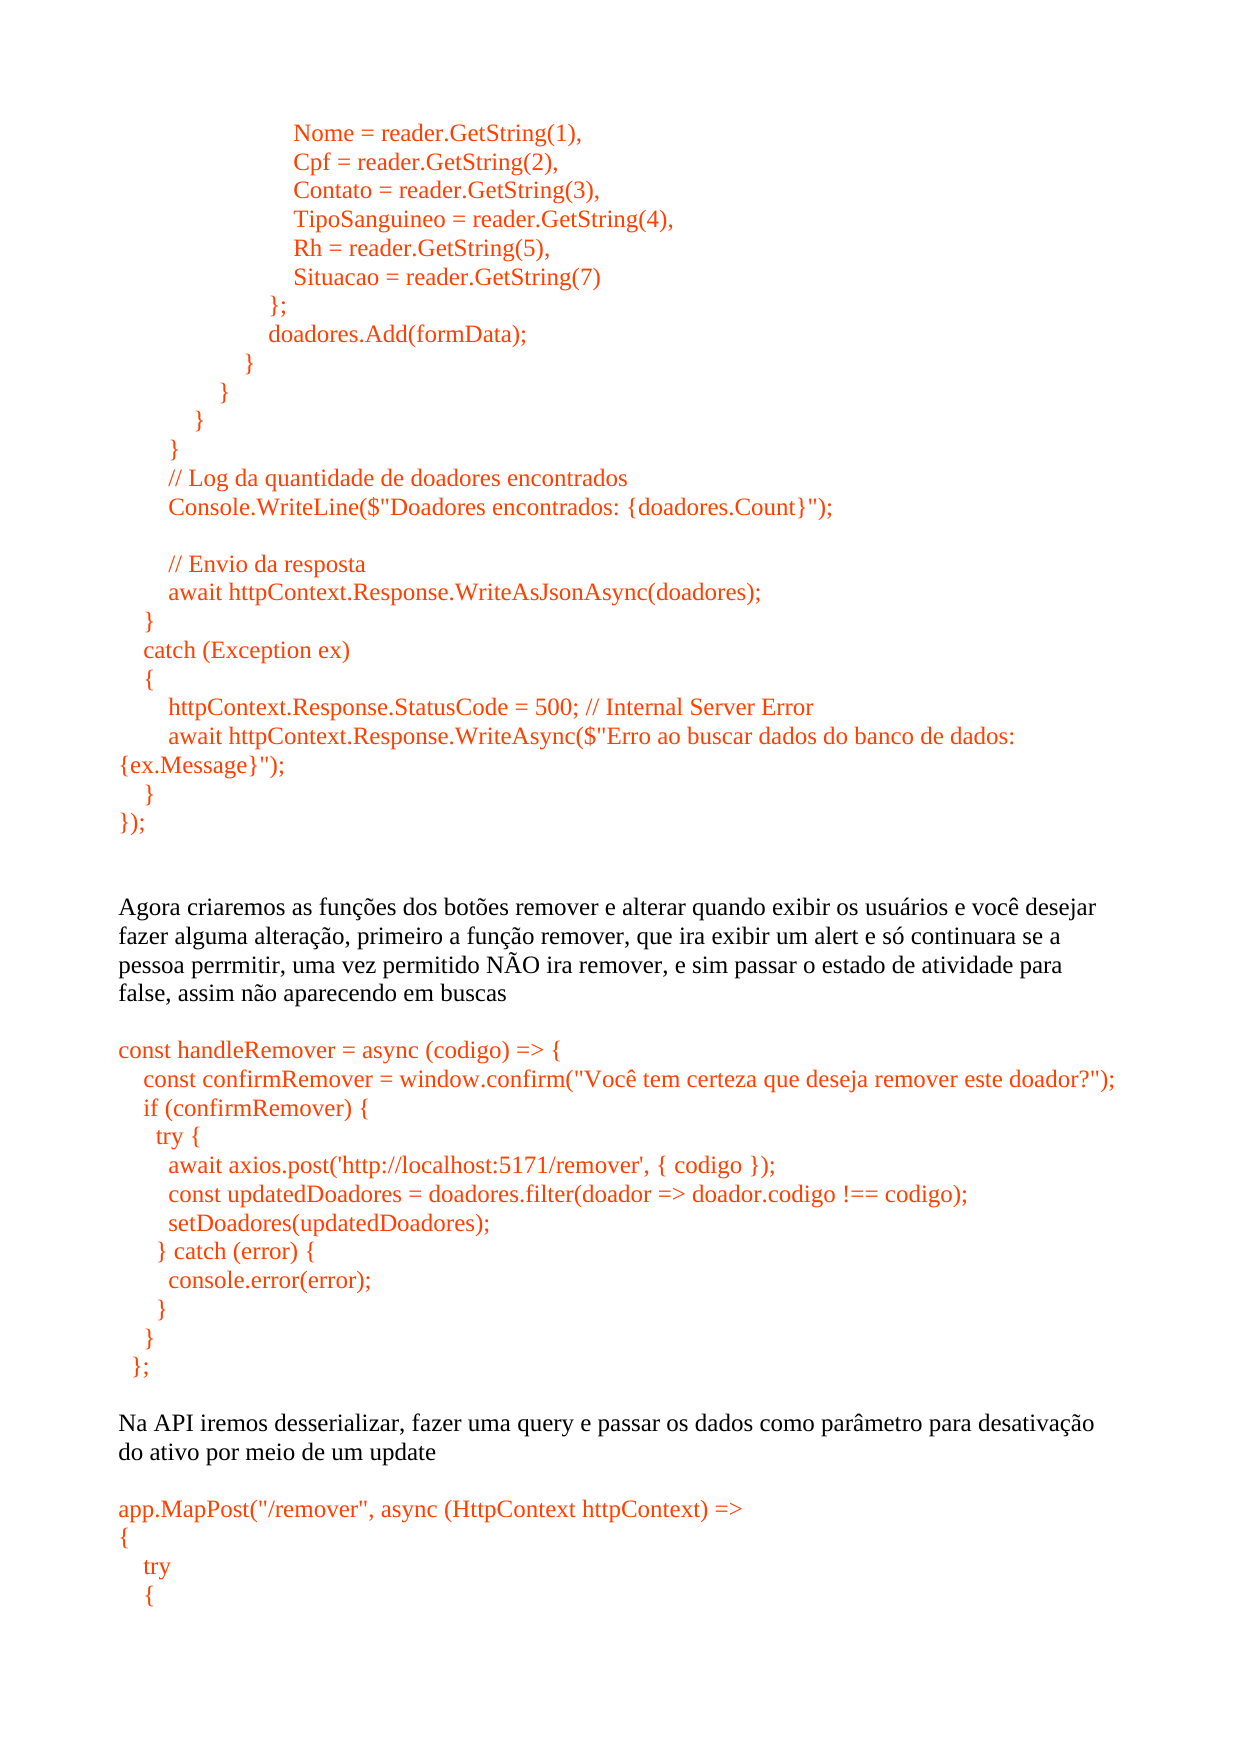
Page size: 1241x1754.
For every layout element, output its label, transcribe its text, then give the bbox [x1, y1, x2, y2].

text const handleRemover = async (codigo) => { [118, 1035, 1122, 1064]
text } [118, 1294, 1122, 1323]
text const confirmRemover = window.confirm("Você tem certeza que deseja remover este doador?"); [118, 1064, 1122, 1093]
text }; [118, 291, 1122, 319]
text Na API iremos desserializar, fazer uma query e passar os dados como parâmetro para desativação do ativo por meio de um update [118, 1408, 1122, 1466]
text Console.WriteLine($"Doadores encontrados: {doadores.Count}"); [118, 492, 1122, 521]
text catch (Exception ex) [118, 635, 1122, 664]
text app.MapPost("/remover", async (HttpContext httpContext) => [118, 1494, 1122, 1522]
text Contato = reader.GetString(3), [118, 176, 1122, 204]
text { [118, 1522, 1122, 1551]
text // Envio da resposta [118, 549, 1122, 577]
text await axios.post('http://localhost:5171/remover', { codigo }); [118, 1150, 1122, 1179]
text httpContext.Response.StatusCode = 500; // Internal Server Error [118, 692, 1122, 721]
text if (confirmRemover) { [118, 1093, 1122, 1121]
text }; [118, 1351, 1122, 1380]
text }); [118, 807, 1122, 836]
text Situacao = reader.GetString(7) [118, 262, 1122, 291]
text console.error(error); [118, 1265, 1122, 1294]
text } catch (error) { [118, 1236, 1122, 1265]
text } [118, 348, 1122, 377]
text await httpContext.Response.WriteAsJsonAsync(doadores); [118, 577, 1122, 606]
text Cpf = reader.GetString(2), [118, 147, 1122, 176]
text setDoadores(updatedDoadores); [118, 1208, 1122, 1236]
text } [118, 406, 1122, 434]
text Agora criaremos as funções dos botões remover e alterar quando exibir os usuários e você desejar fazer alguma alteração, primeiro a função remover, que ira exibir um alert e só continuara se a pessoa perrmitir, uma vez permitido NÃO ira remover, e sim passar o estado de atividade para false, assim não aparecendo em buscas [118, 892, 1122, 1007]
text { [118, 1580, 1122, 1609]
text } [118, 779, 1122, 807]
text } [118, 434, 1122, 463]
text } [118, 1323, 1122, 1351]
text TipoSanguineo = reader.GetString(4), [118, 204, 1122, 233]
text } [118, 606, 1122, 635]
text { [118, 664, 1122, 692]
text // Log da quantidade de doadores encontrados [118, 463, 1122, 492]
text try [118, 1551, 1122, 1580]
text } [118, 377, 1122, 406]
text try { [118, 1121, 1122, 1150]
text Nome = reader.GetString(1), [118, 118, 1122, 147]
text await httpContext.Response.WriteAsync($"Erro ao buscar dados do banco de dados: {ex.Message}"); [118, 721, 1122, 779]
text Rh = reader.GetString(5), [118, 233, 1122, 262]
text doadores.Add(formData); [118, 319, 1122, 348]
text const updatedDoadores = doadores.filter(doador => doador.codigo !== codigo); [118, 1179, 1122, 1208]
